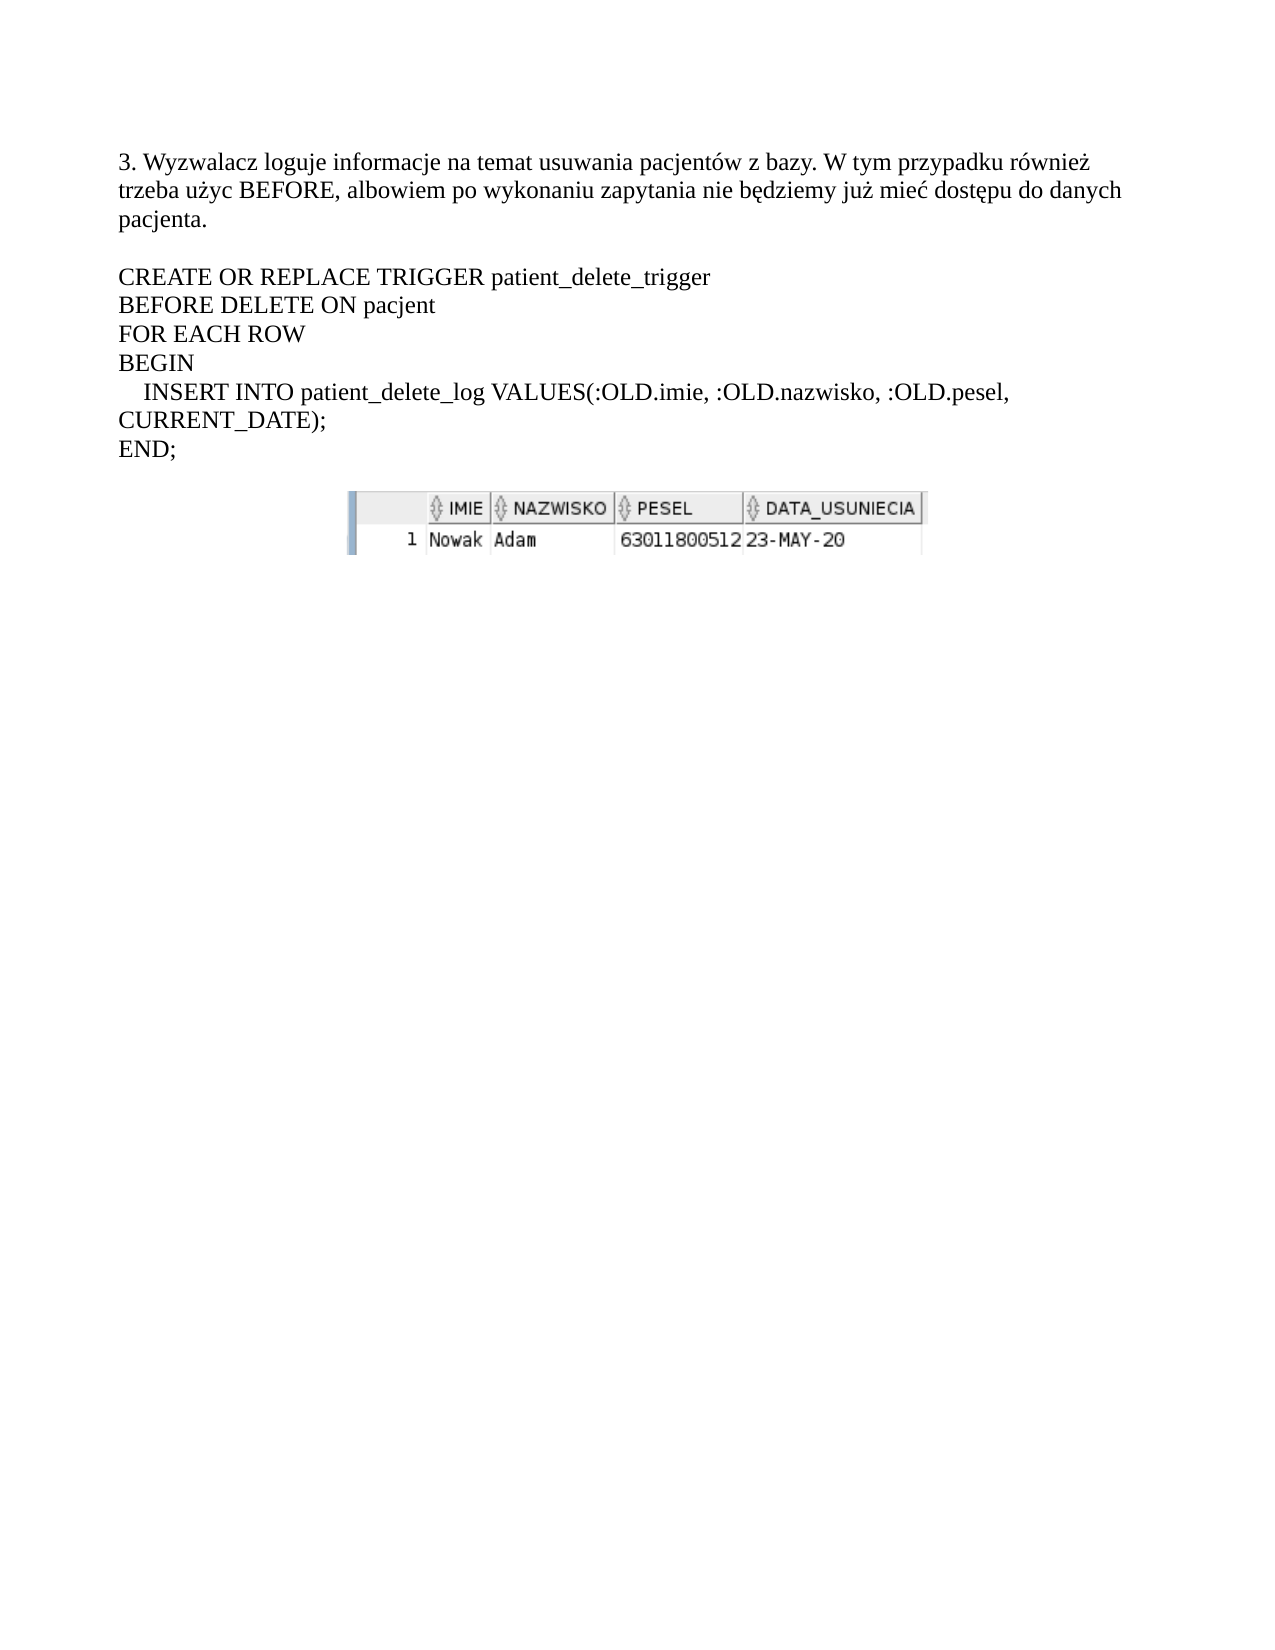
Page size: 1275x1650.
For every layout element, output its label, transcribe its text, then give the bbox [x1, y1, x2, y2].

text 3. Wyzwalacz loguje informacje na temat usuwania pacjentów z bazy. W tym przypadku również trzeba użyc BEFORE, albowiem po wykonaniu zapytania nie będziemy już mieć dostępu do danych pacjenta. [118, 147, 1157, 233]
text CREATE OR REPLACE TRIGGER patient_delete_trigger [118, 262, 1157, 291]
text FOR EACH ROW [118, 319, 1157, 348]
text END; [118, 434, 1157, 463]
picture [346, 491, 929, 555]
text BEGIN [118, 348, 1157, 377]
text BEFORE DELETE ON pacjent [118, 291, 1157, 319]
text INSERT INTO patient_delete_log VALUES(:OLD.imie, :OLD.nazwisko, :OLD.pesel, CURRENT_DATE); [118, 377, 1157, 434]
